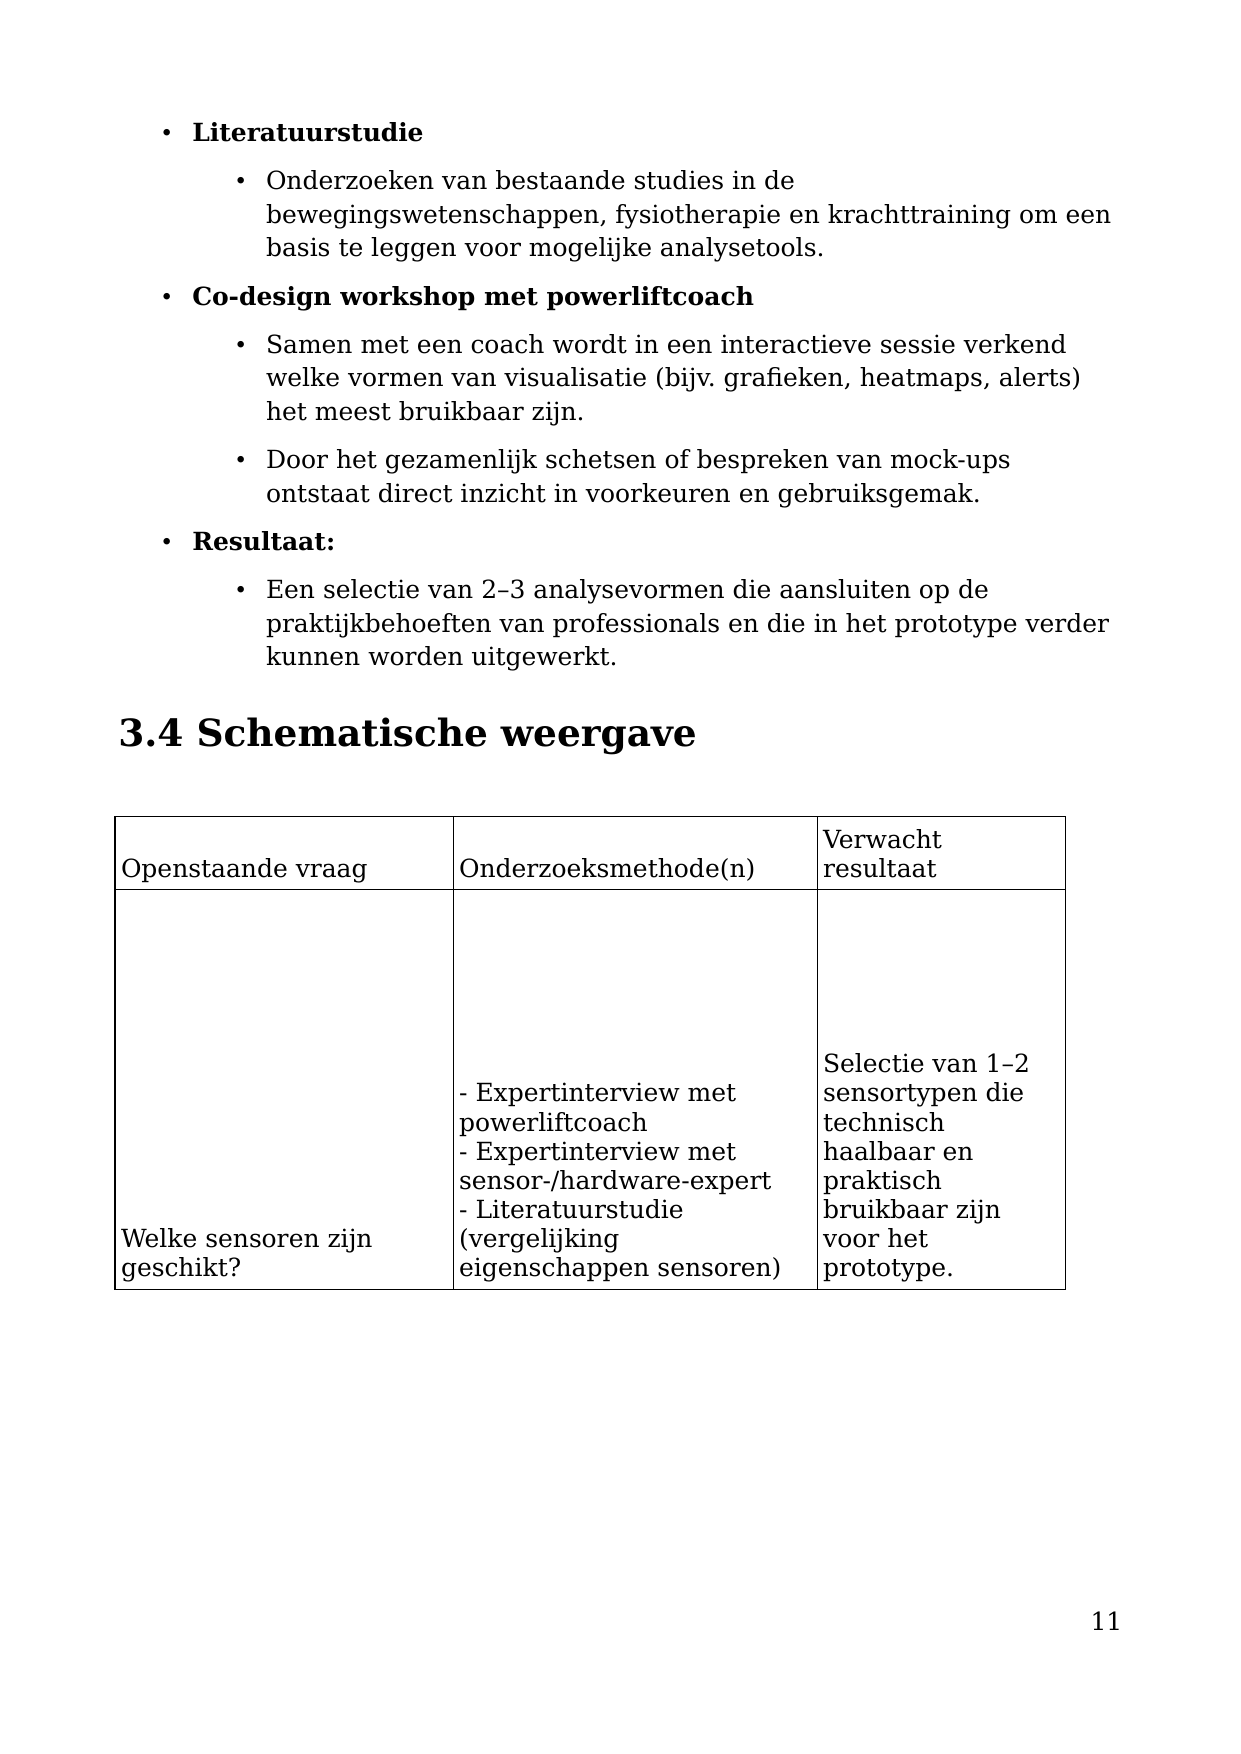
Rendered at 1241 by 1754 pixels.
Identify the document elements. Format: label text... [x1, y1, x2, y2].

table_header Onderzoeksmethode(n) [454, 817, 817, 889]
list Resultaat: [162, 527, 1122, 556]
list Een selectie van 2–3 analysevormen die aansluiten op de praktijkbehoeften van professionals en die in het prototype verder kunnen worden uitgewerkt. [236, 575, 1122, 671]
table_cell Selectie van 1–2 sensortypen die technisch haalbaar en praktisch bruikbaar zijn voor het prototype. [818, 890, 1065, 1288]
list Samen met een coach wordt in een interactieve sessie verkend welke vormen van visualisatie (bijv. grafieken, heatmaps, alerts) het meest bruikbaar zijn. [236, 330, 1122, 426]
table_cell - Expertinterview met powerliftcoach - Expertinterview met sensor-/hardware-expert - Literatuurstudie (vergelijking eigenschappen sensoren) [454, 890, 817, 1288]
list Literatuurstudie [162, 118, 1122, 147]
subtitle 3.4 Schematische weergave [118, 711, 1122, 755]
list Onderzoeken van bestaande studies in de bewegingswetenschappen, fysiotherapie en krachttraining om een basis te leggen voor mogelijke analysetools. [236, 166, 1122, 263]
list Door het gezamenlijk schetsen of bespreken van mock-ups ontstaat direct inzicht in voorkeuren en gebruiksgemak. [236, 445, 1122, 508]
list Co-design workshop met powerliftcoach [162, 282, 1122, 311]
table_header Openstaande vraag [116, 817, 453, 889]
table_header Verwacht resultaat [818, 817, 1065, 889]
table_cell Welke sensoren zijn geschikt? [116, 890, 453, 1288]
